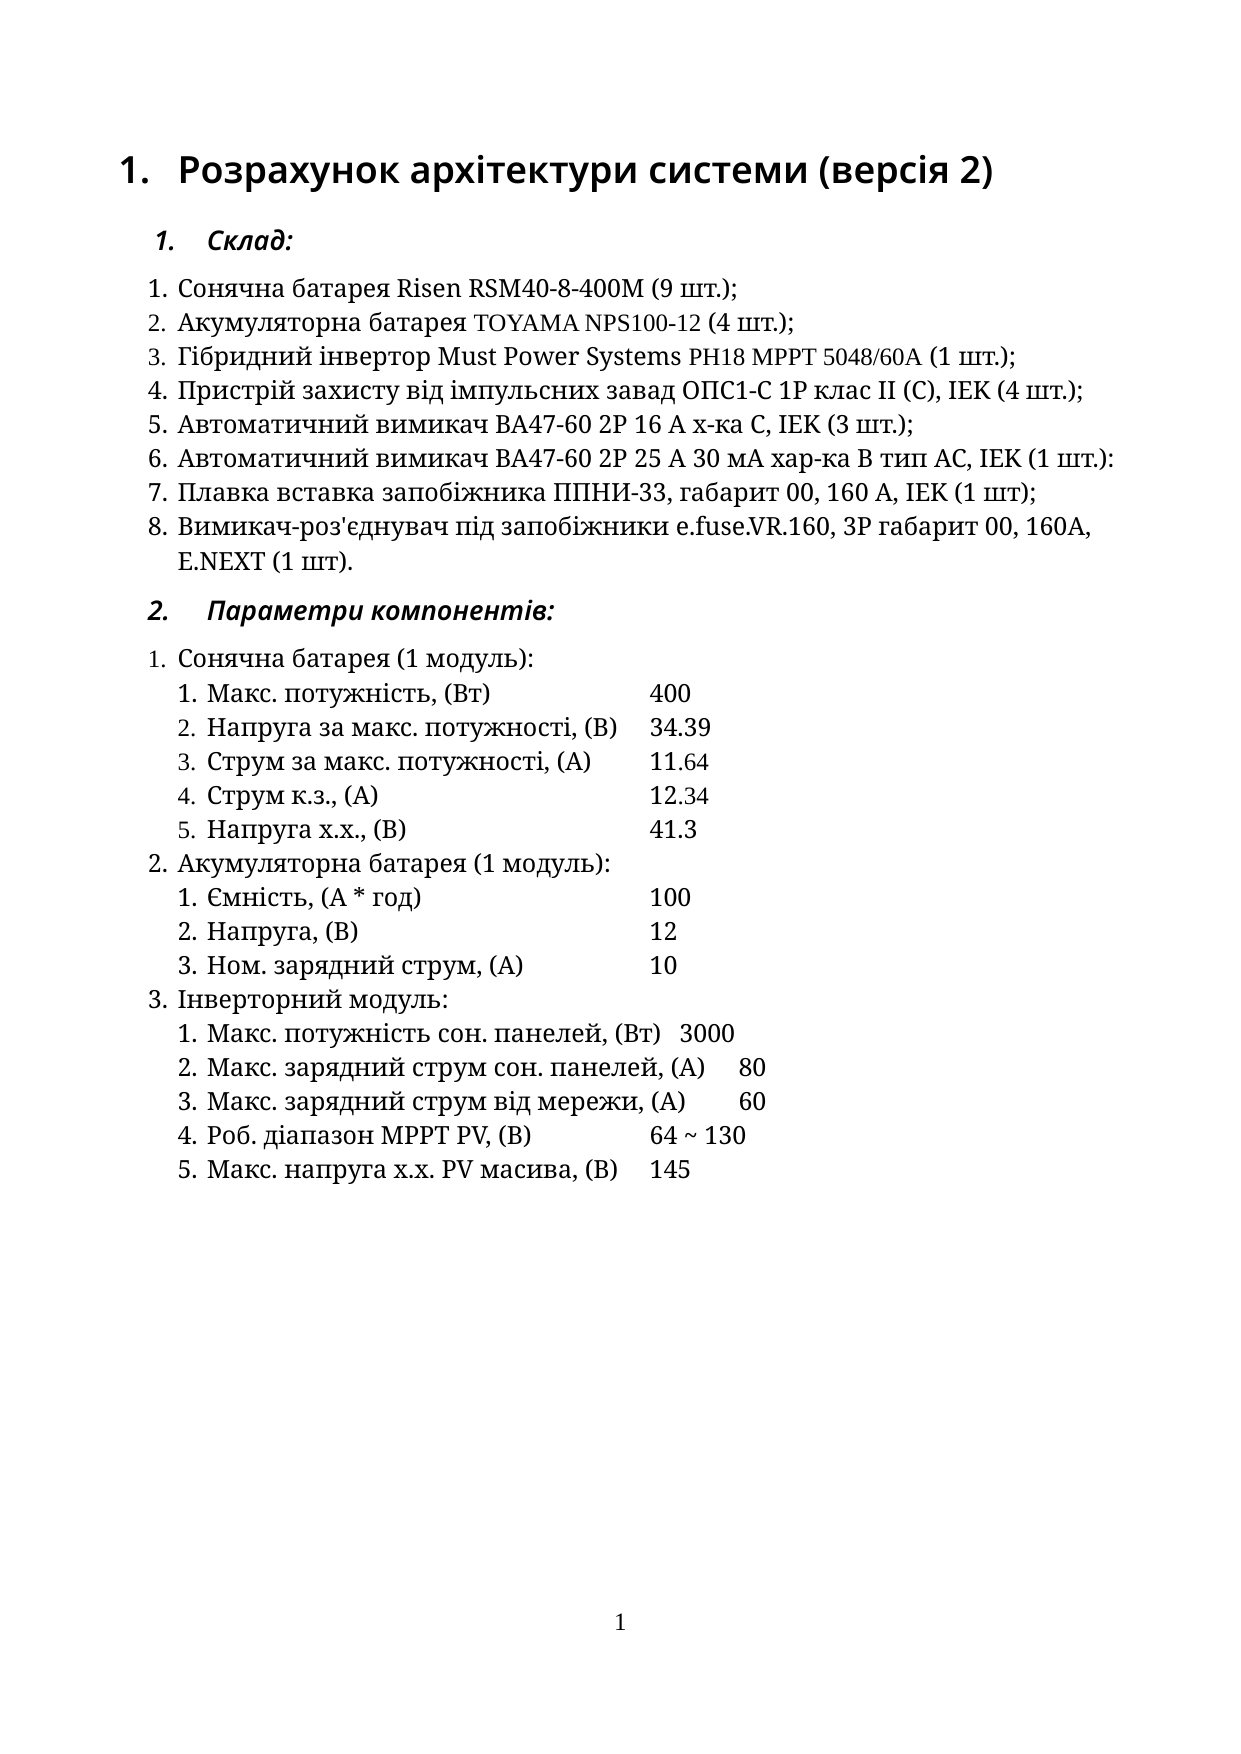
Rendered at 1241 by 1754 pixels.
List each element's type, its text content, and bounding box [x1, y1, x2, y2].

list Інверторний модуль: [148, 982, 1122, 1016]
list Ємність, (А * год) 100 [177, 879, 1122, 914]
list Струм за макс. потужності, (А) 11.64 [177, 743, 1122, 777]
list Пристрій захисту від імпульсних завад ОПС1-С 1P клас II (C), IEK (4 шт.); [148, 373, 1122, 407]
list Макс. зарядний струм сон. панелей, (А) 80 [177, 1050, 1122, 1084]
list Сонячна батарея (1 модуль): [148, 641, 1122, 675]
list Акумуляторна батарея TOYAMA NPS100-12 (4 шт.); [148, 305, 1122, 339]
list Макс. потужність сон. панелей, (Вт) 3000 [177, 1016, 1122, 1050]
list Напруга х.х., (В) 41.3 [177, 811, 1122, 846]
list Роб. діапазон MPPT PV, (В) 64 ~ 130 [177, 1118, 1122, 1152]
list Вимикач-роз'єднувач під запобіжники e.fuse.VR.160, 3P габарит 00, 160А, E.NEXT (1 шт). [148, 509, 1122, 577]
list Автоматичний вимикач ВА47-60 2P 25 А 30 мА хар-ка B тип AC, IEK (1 шт.): [148, 441, 1122, 475]
list Автоматичний вимикач ВА47-60 2P 16 А х-ка C, IEK (3 шт.); [148, 407, 1122, 441]
subtitle Параметри компонентів: [148, 592, 1122, 629]
list Ном. зарядний струм, (А) 10 [177, 948, 1122, 982]
list Макс. зарядний струм від мережи, (А) 60 [177, 1084, 1122, 1118]
subtitle Розрахунок архітектури системи (версія 2) [118, 143, 1122, 194]
list Акумуляторна батарея (1 модуль): [148, 846, 1122, 879]
list Напруга, (В) 12 [177, 914, 1122, 948]
list Струм к.з., (А) 12.34 [177, 777, 1122, 811]
list Гібридний інвертор Must Power Systems PH18 MPPT 5048/60A (1 шт.); [148, 339, 1122, 373]
list Сонячна батарея Risen RSM40-8-400M (9 шт.); [148, 271, 1122, 305]
list Макс. потужність, (Вт) 400 [177, 675, 1122, 709]
list Макс. напруга х.х. PV масива, (В) 145 [177, 1152, 1122, 1186]
list Напруга за макс. потужності, (В) 34.39 [177, 709, 1122, 743]
subtitle Склад: [153, 221, 1122, 258]
list Плавка вставка запобіжника ППНИ-33, габарит 00, 160 А, IEK (1 шт); [148, 475, 1122, 509]
